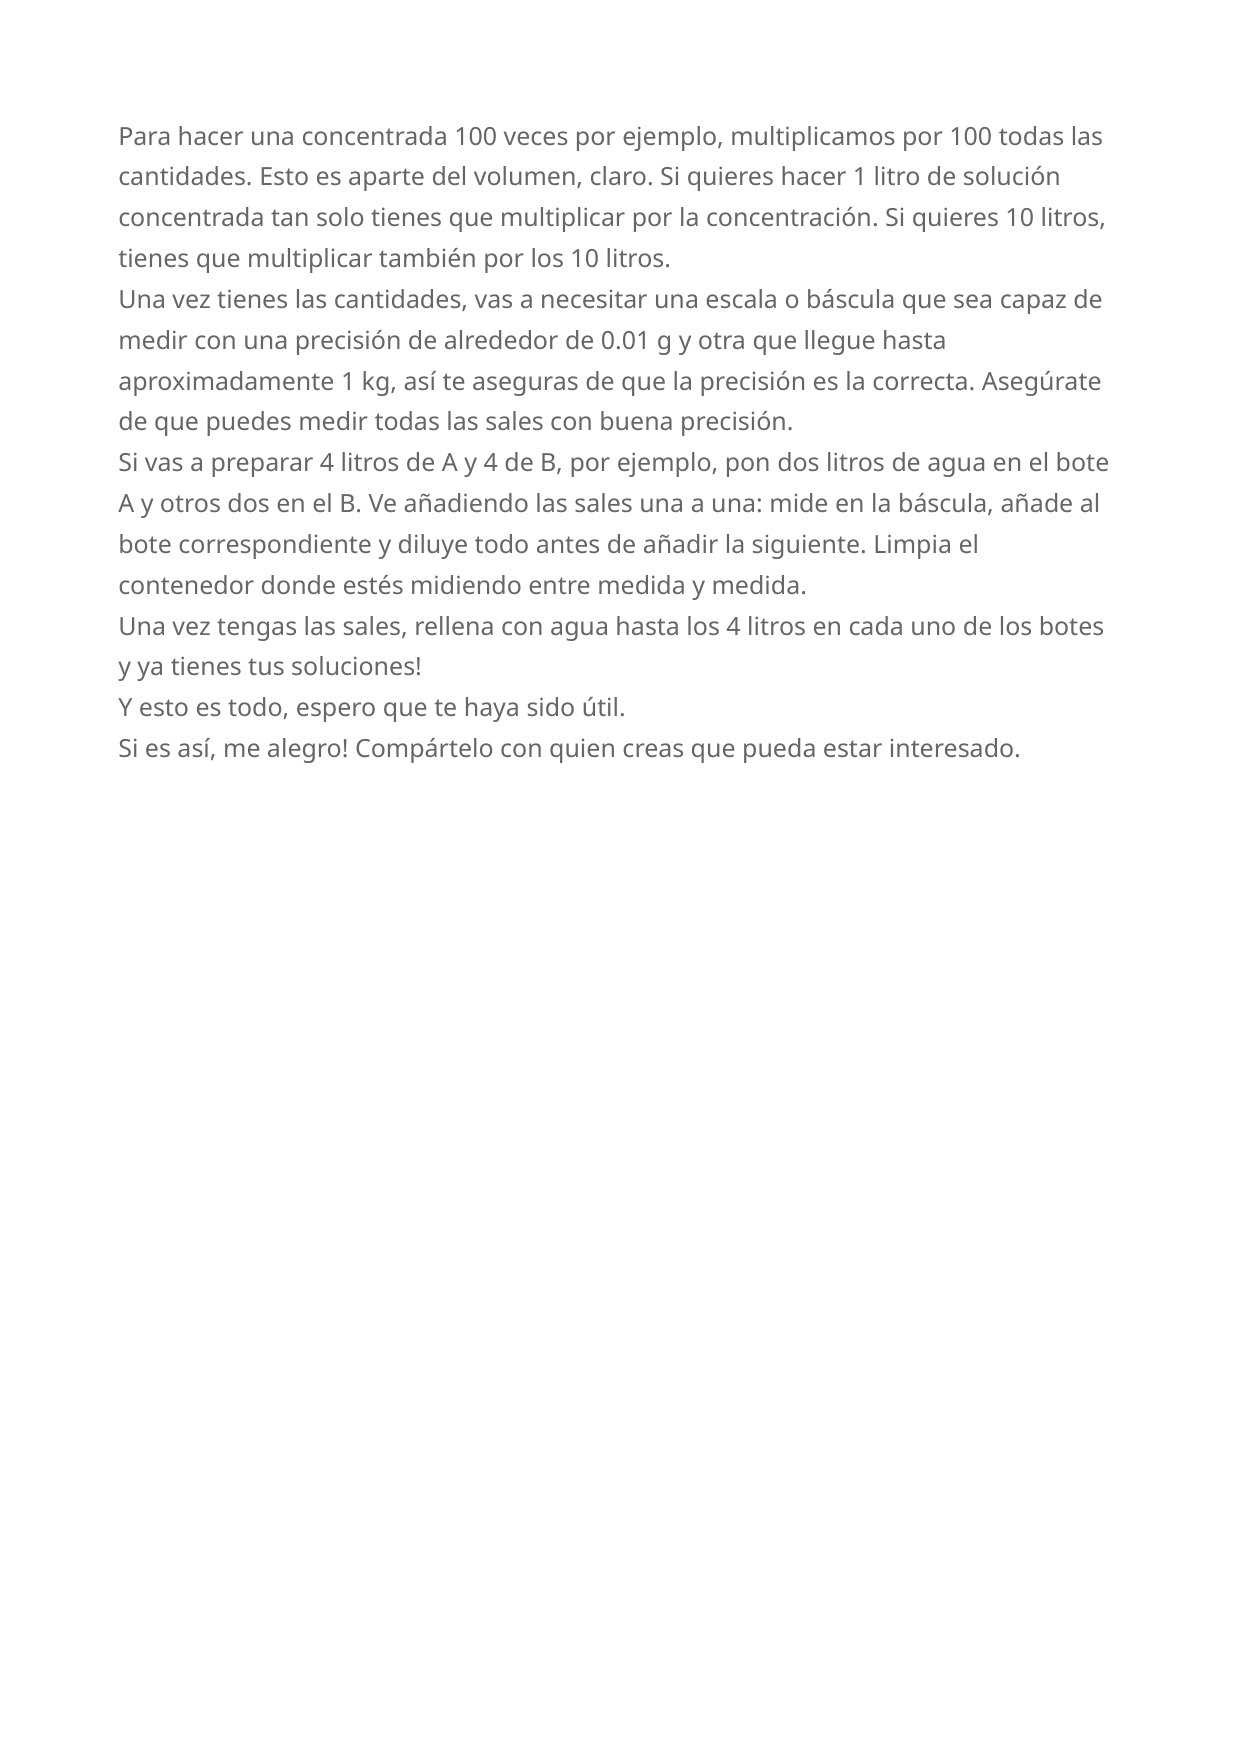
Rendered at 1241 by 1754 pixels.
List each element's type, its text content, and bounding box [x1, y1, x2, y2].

text Una vez tengas las sales, rellena con agua hasta los 4 litros en cada uno de los botes y ya tienes tus soluciones! [118, 608, 1122, 683]
text Para hacer una concentrada 100 veces por ejemplo, multiplicamos por 100 todas las cantidades. Esto es aparte del volumen, claro. Si quieres hacer 1 litro de solución concentrada tan solo tienes que multiplicar por la concentración. Si quieres 10 litros, tienes que multiplicar también por los 10 litros. [118, 118, 1122, 275]
text Si vas a preparar 4 litros de A y 4 de B, por ejemplo, pon dos litros de agua en el bote A y otros dos en el B. Ve añadiendo las sales una a una: mide en la báscula, añade al bote correspondiente y diluye todo antes de añadir la siguiente. Limpia el contenedor donde estés midiendo entre medida y medida. [118, 445, 1122, 601]
text Una vez tienes las cantidades, vas a necesitar una escala o báscula que sea capaz de medir con una precisión de alrededor de 0.01 g y otra que llegue hasta aproximadamente 1 kg, así te aseguras de que la precisión es la correcta. Asegúrate de que puedes medir todas las sales con buena precisión. [118, 281, 1122, 438]
text Y esto es todo, espero que te haya sido útil. [118, 690, 1122, 724]
text Si es así, me alegro! Compártelo con quien creas que pueda estar interesado. [118, 731, 1122, 765]
